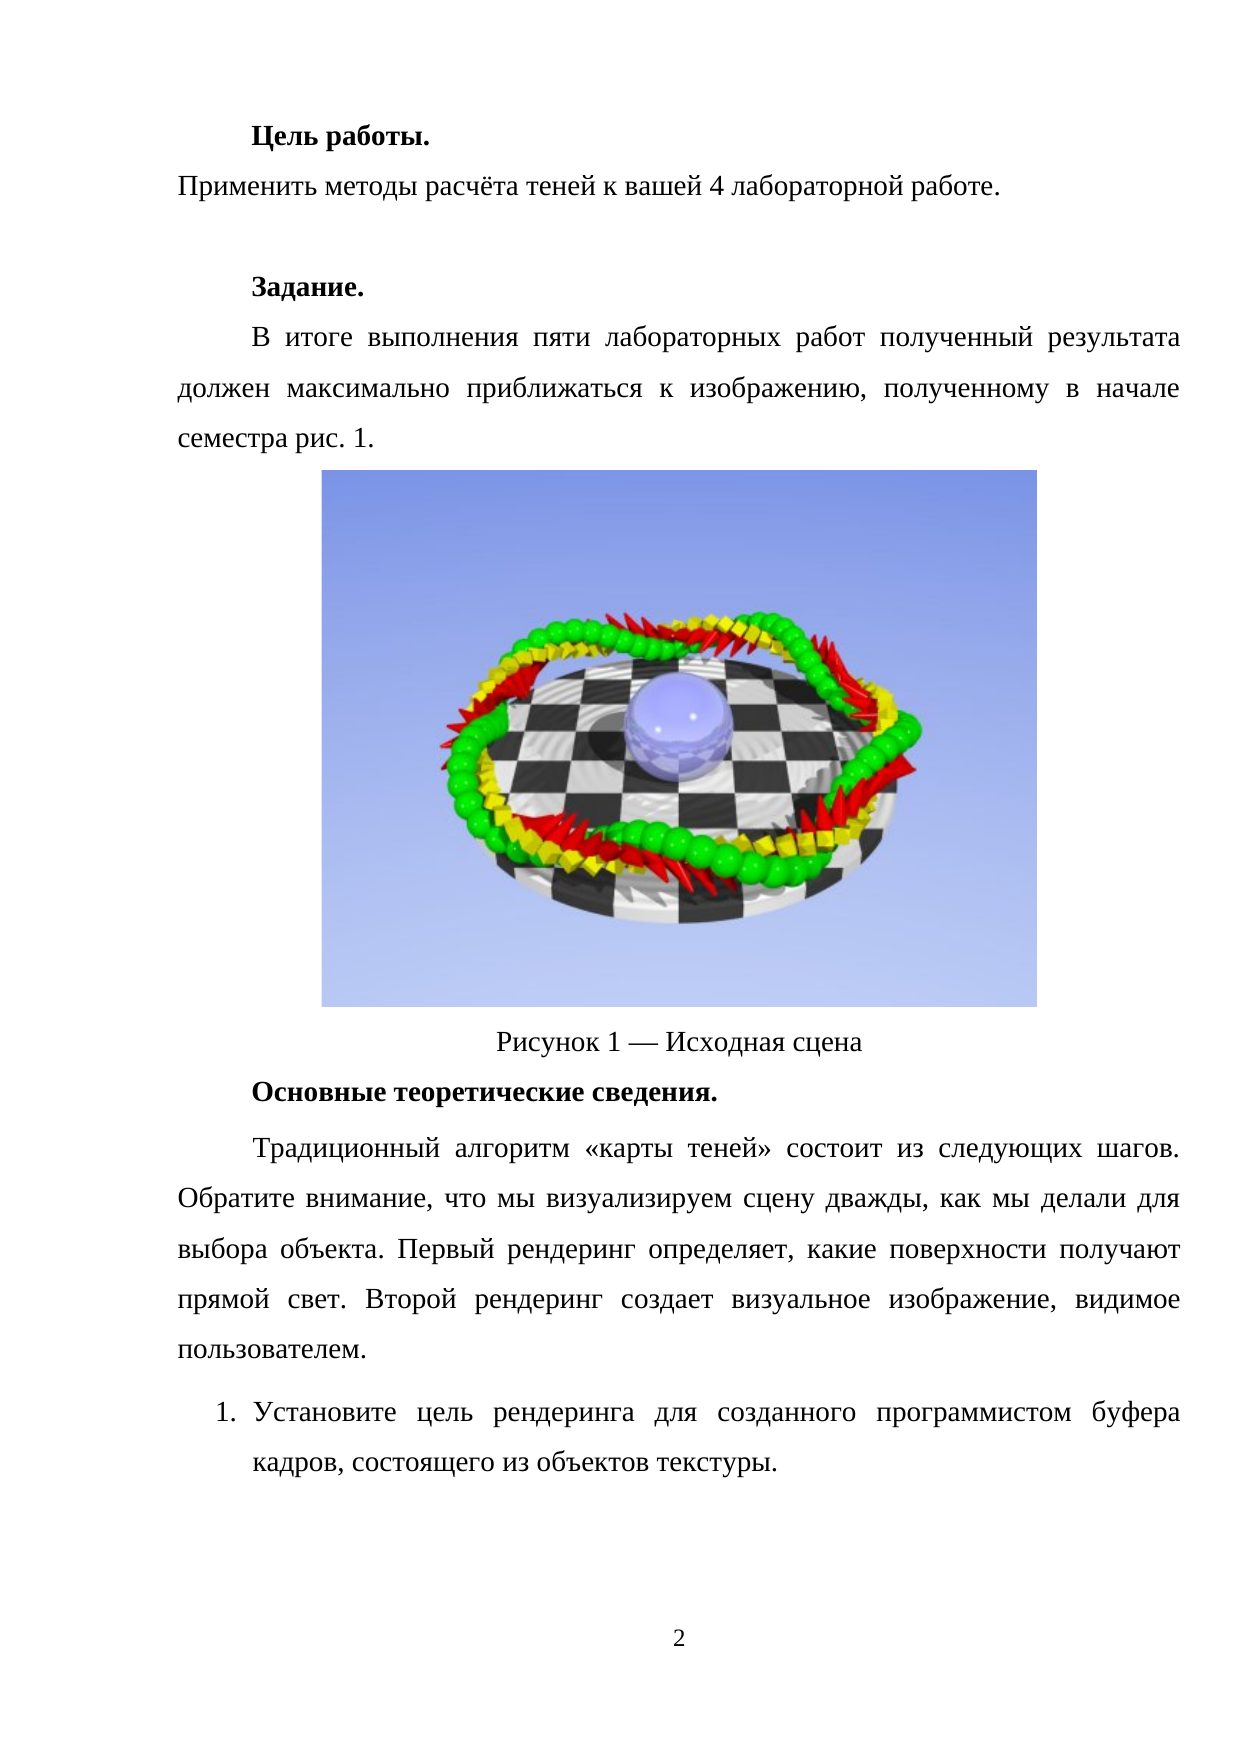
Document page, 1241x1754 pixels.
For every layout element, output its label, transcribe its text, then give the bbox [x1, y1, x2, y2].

text Применить методы расчёта теней к вашей 4 лабораторной работе. [177, 168, 1181, 202]
text Традиционный алгоритм «карты теней» состоит из следующих шагов. Обратите внимание, что мы визуализируем сцену дважды, как мы делали для выбора объекта. Первый рендеринг определяет, какие поверхности получают прямой свет. Второй рендеринг создает визуальное изображение, видимое пользователем. [177, 1130, 1181, 1365]
text В итоге выполнения пяти лабораторных работ полученный результата должен максимально приближаться к изображению, полученному в начале семестра рис. 1. [177, 319, 1181, 453]
text Цель работы. [177, 118, 1181, 152]
text Задание. [177, 269, 1181, 303]
text Рисунок 1 — Исходная сцена [177, 1024, 1181, 1057]
text Основные теоретические сведения. [177, 1074, 1181, 1107]
list Установите цель рендеринга для созданного программистом буфера кадров, состоящего из объектов текстуры. [215, 1394, 1181, 1477]
picture [321, 470, 1037, 1007]
